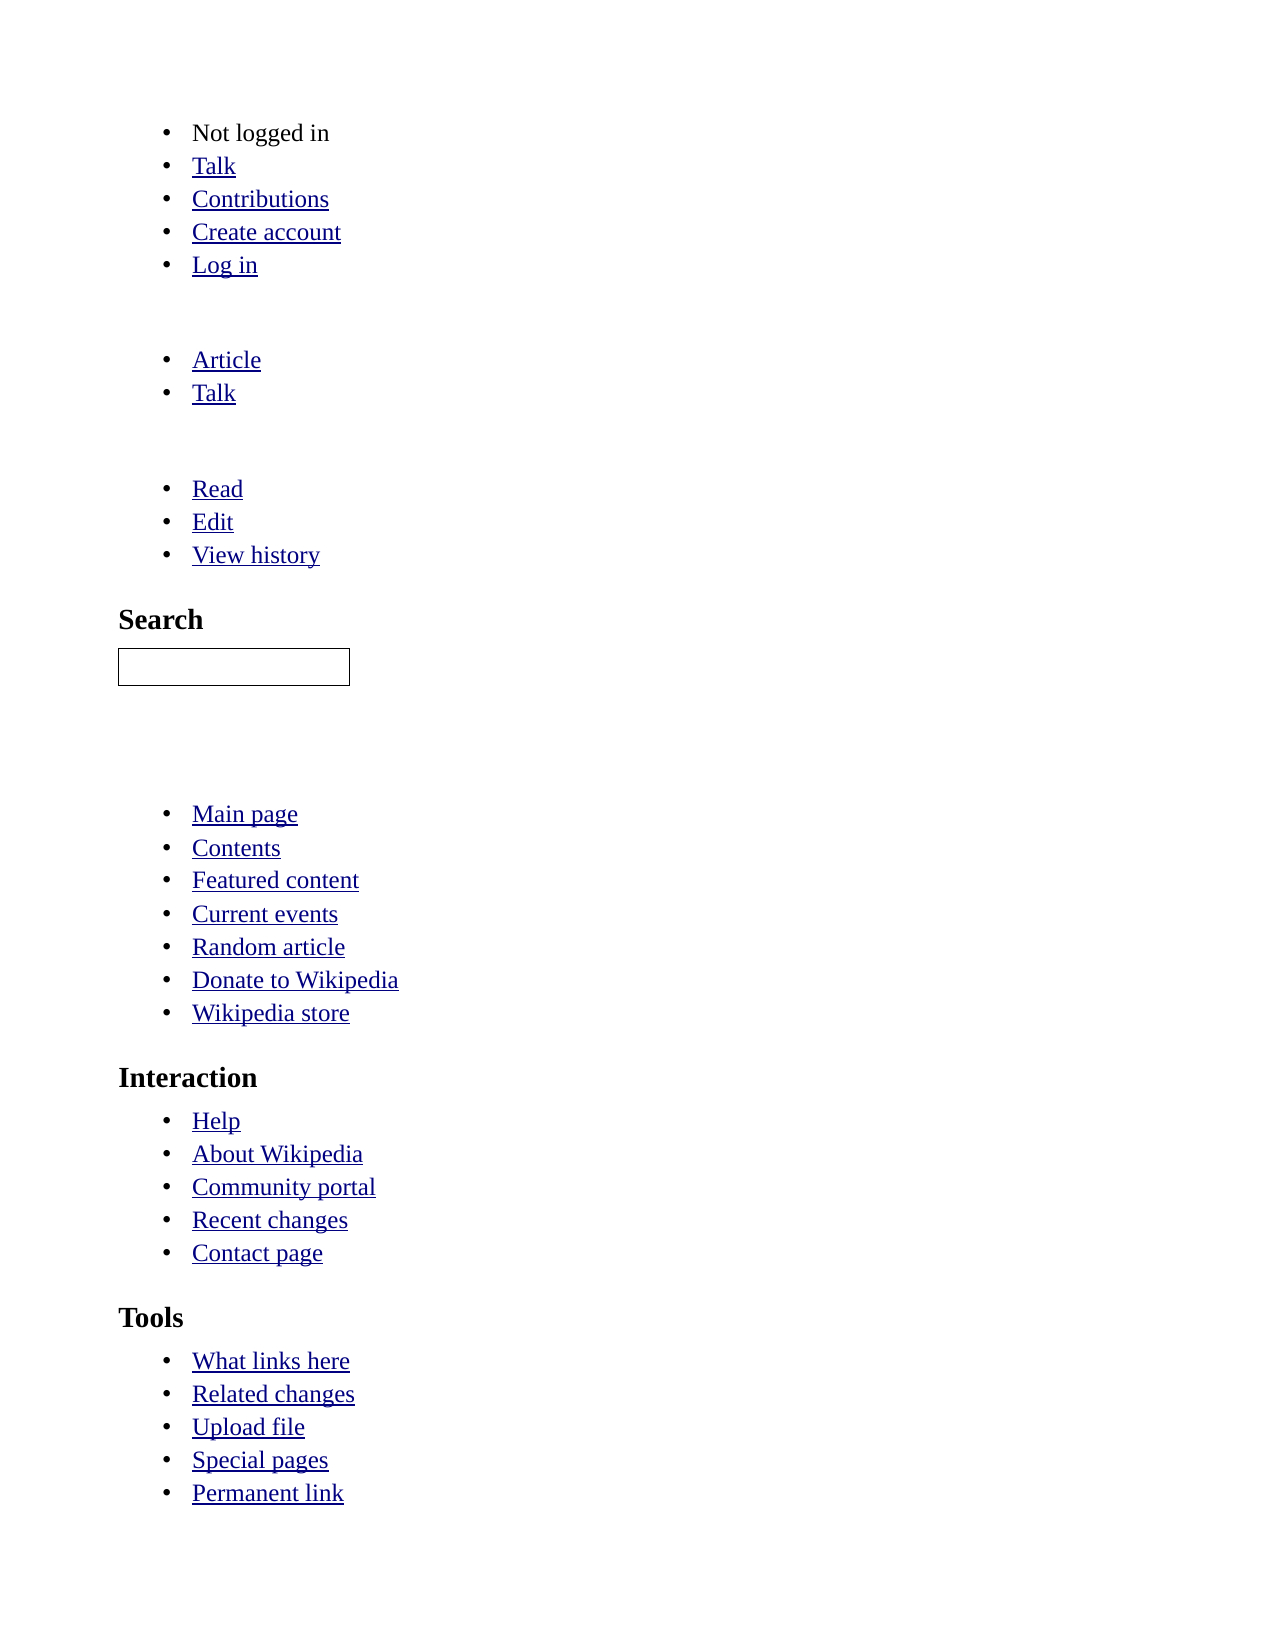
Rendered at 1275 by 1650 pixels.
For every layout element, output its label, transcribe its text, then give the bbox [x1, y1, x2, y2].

list Featured content [162, 866, 1157, 894]
list Log in [162, 250, 1157, 279]
list What links here [162, 1346, 1157, 1375]
list Contents [162, 833, 1157, 861]
list View history [162, 540, 1157, 568]
list Main page [162, 799, 1157, 828]
list Article [162, 345, 1157, 374]
subtitle Tools [118, 1300, 1157, 1334]
subtitle Search [118, 602, 1157, 635]
list Random article [162, 932, 1157, 960]
list Permanent link [162, 1478, 1157, 1507]
subtitle Interaction [118, 1060, 1157, 1093]
list Help [162, 1106, 1157, 1135]
list Contact page [162, 1238, 1157, 1267]
list Current events [162, 899, 1157, 927]
list Edit [162, 507, 1157, 535]
list Recent changes [162, 1205, 1157, 1234]
list Special pages [162, 1445, 1157, 1474]
list Related changes [162, 1379, 1157, 1408]
list Donate to Wikipedia [162, 965, 1157, 993]
list Wikipedia store [162, 998, 1157, 1026]
list Community portal [162, 1172, 1157, 1201]
list Talk [162, 151, 1157, 180]
list Contributions [162, 184, 1157, 213]
list Read [162, 474, 1157, 502]
list Not logged in [162, 118, 1157, 147]
list Talk [162, 378, 1157, 407]
list About Wikipedia [162, 1139, 1157, 1168]
list Create account [162, 217, 1157, 246]
list Upload file [162, 1412, 1157, 1441]
